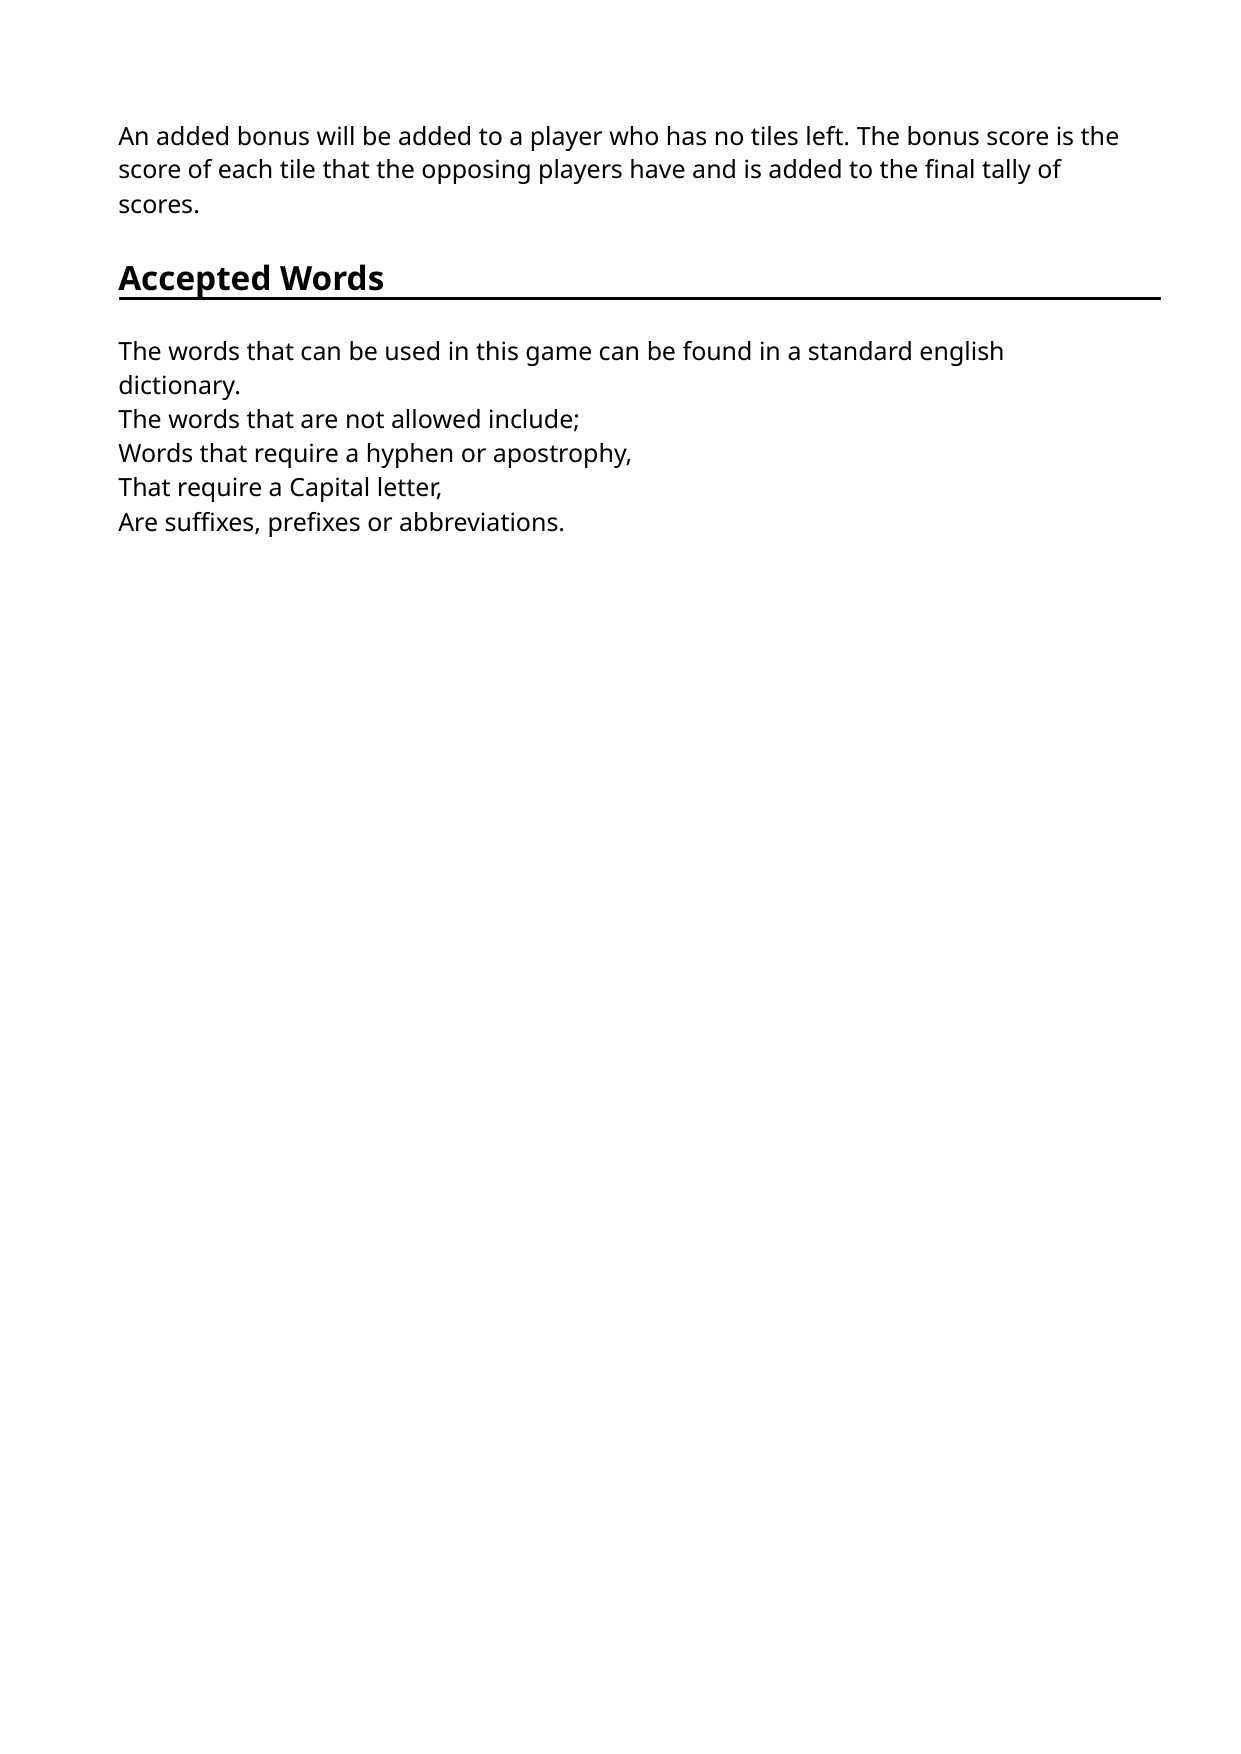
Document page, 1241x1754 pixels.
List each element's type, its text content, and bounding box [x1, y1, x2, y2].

text Words that require a hyphen or apostrophy, [118, 436, 1122, 470]
text Are suffixes, prefixes or abbreviations. [118, 504, 1122, 538]
text That require a Capital letter, [118, 470, 1122, 504]
text Accepted Words [118, 254, 1122, 300]
text The words that are not allowed include; [118, 402, 1122, 436]
text The words that can be used in this game can be found in a standard english dictionary. [118, 334, 1122, 402]
text An added bonus will be added to a player who has no tiles left. The bonus score is the score of each tile that the opposing players have and is added to the final tally of scores. [118, 118, 1122, 220]
